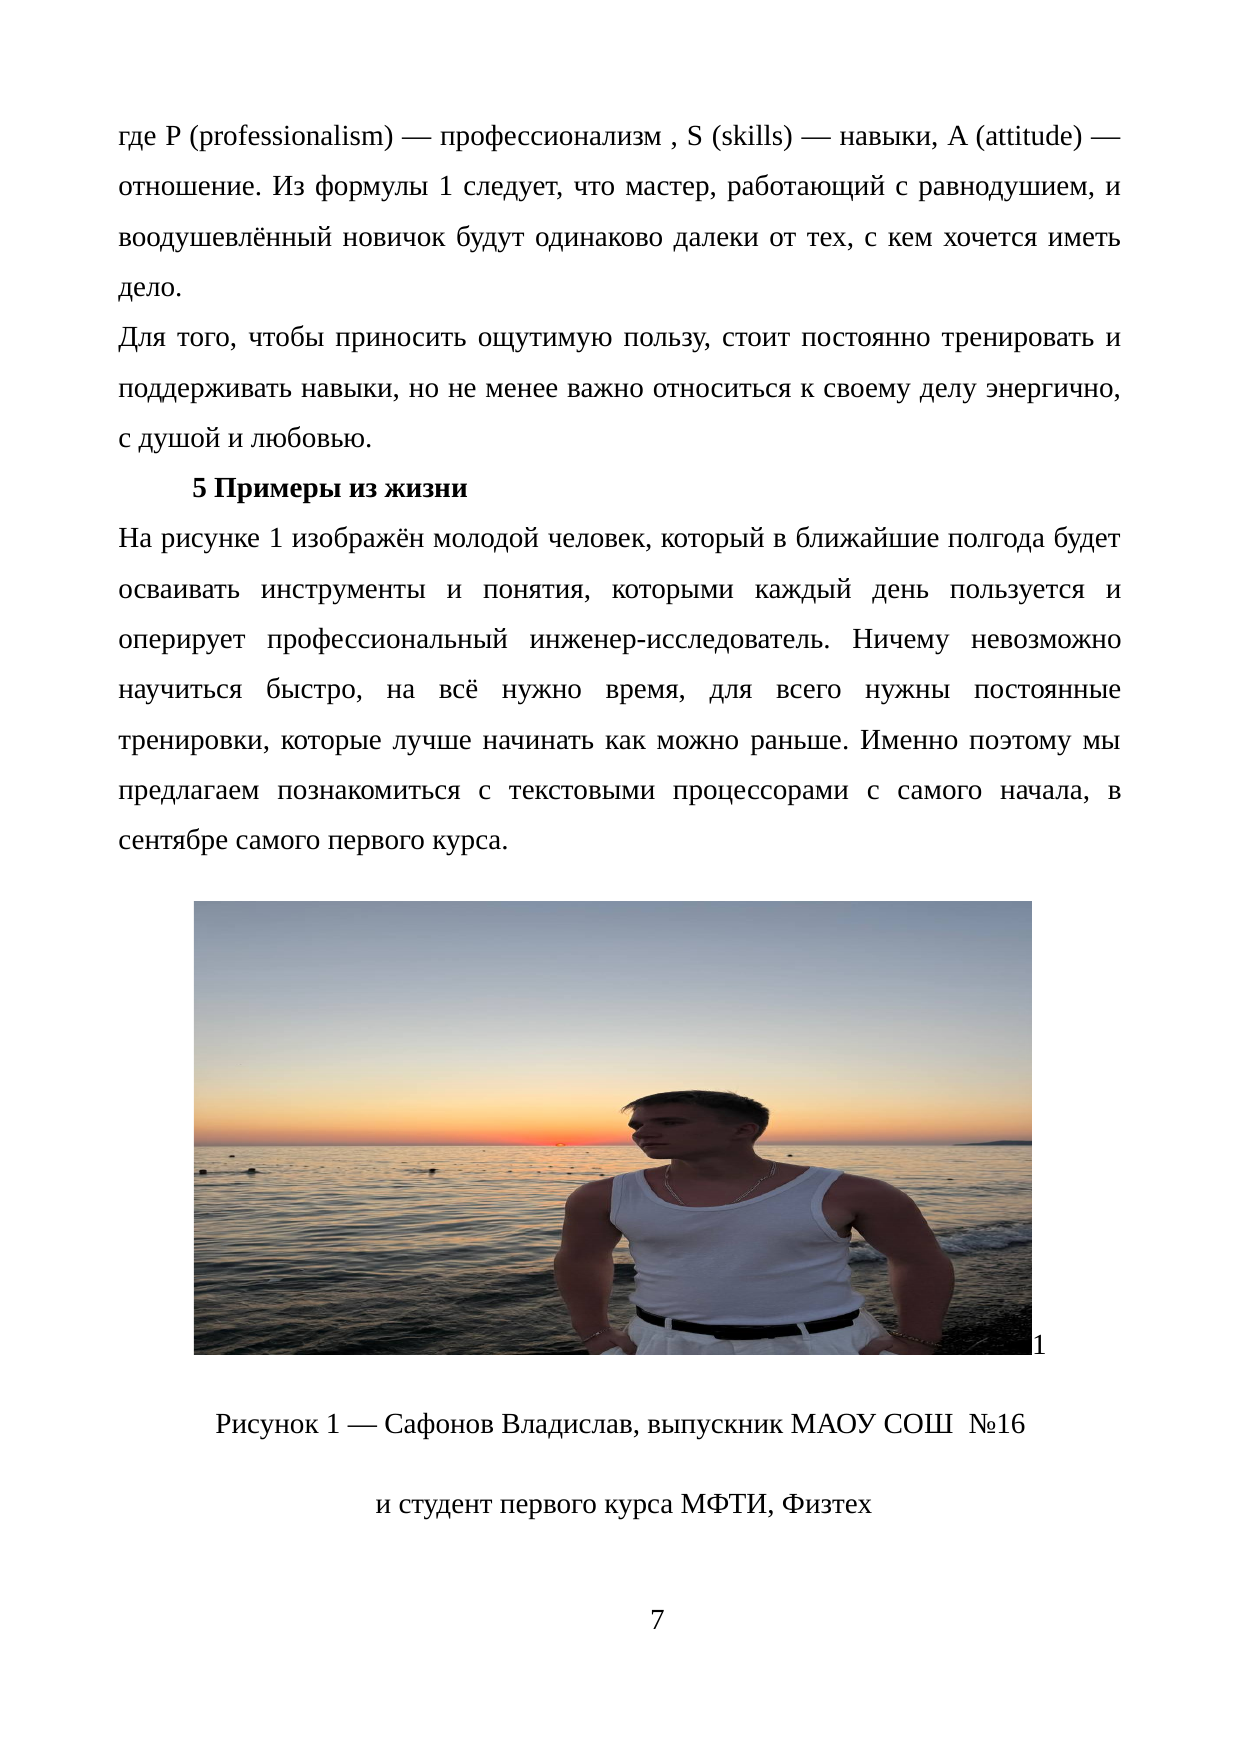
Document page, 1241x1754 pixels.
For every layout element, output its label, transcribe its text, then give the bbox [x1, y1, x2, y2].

text Рисунок 1 — Сафонов Владислав, выпускник МАОУ СОШ №16 [118, 1407, 1122, 1440]
picture [193, 901, 1032, 1355]
subtitle Примеры из жизни [118, 470, 1122, 504]
text и студент первого курса МФТИ, Физтех [118, 1486, 1122, 1519]
text Для того, чтобы приносить ощутимую пользу, стоит постоянно тренировать и поддерживать навыки, но не менее важно относиться к своему делу энергично, с душой и любовью. [118, 319, 1122, 453]
text где P (professionalism) — профессионализм , S (skills) — навыки, A (attitude) — отношение. Из формулы 1 следует, что мастер, работающий с равнодушием, и воодушевлённый новичок будут одинаково далеки от тех, с кем хочется иметь дело. [118, 118, 1122, 303]
text 1 [118, 902, 1122, 1361]
text На рисунке 1 изображён молодой человек, который в ближайшие полгода будет осваивать инструменты и понятия, которыми каждый день пользуется и оперирует профессиональный инженер-исследователь. Ничему невозможно научиться быстро, на всё нужно время, для всего нужны постоянные тренировки, которые лучше начинать как можно раньше. Именно поэтому мы предлагаем познакомиться с текстовыми процессорами с самого начала, в сентябре самого первого курса. [118, 521, 1122, 856]
